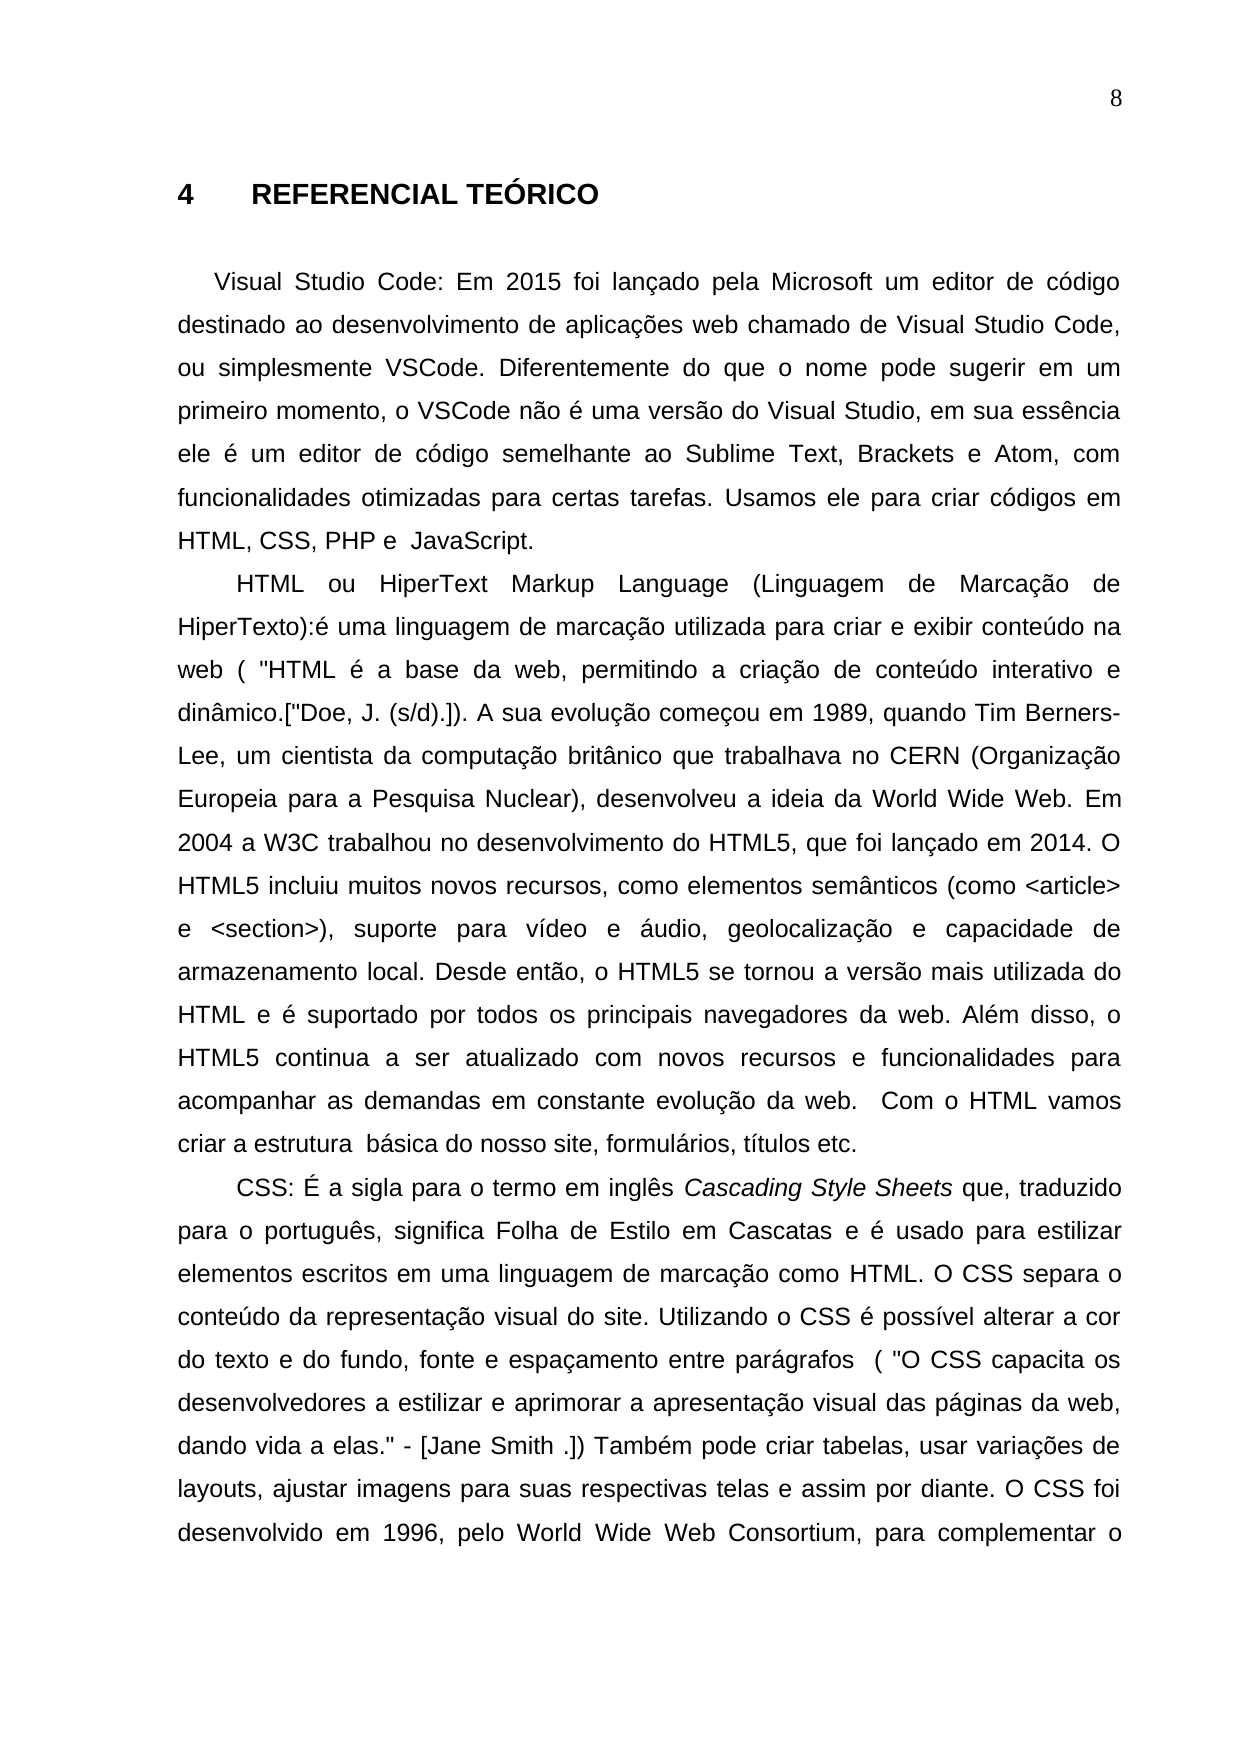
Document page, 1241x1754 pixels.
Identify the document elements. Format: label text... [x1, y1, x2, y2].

text Visual Studio Code: Em 2015 foi lançado pela Microsoft um editor de código destinado ao desenvolvimento de aplicações web chamado de Visual Studio Code, ou simplesmente VSCode. Diferentemente do que o nome pode sugerir em um primeiro momento, o VSCode não é uma versão do Visual Studio, em sua essência ele é um editor de código semelhante ao Sublime Text, Brackets e Atom, com funcionalidades otimizadas para certas tarefas. Usamos ele para criar códigos em HTML, CSS, PHP e JavaScript. [177, 267, 1122, 554]
text HTML ou HiperText Markup Language (Linguagem de Marcação de HiperTexto):é uma linguagem de marcação utilizada para criar e exibir conteúdo na web ( "HTML é a base da web, permitindo a criação de conteúdo interativo e dinâmico.["Doe, J. (s/d).]). A sua evolução começou em 1989, quando Tim Berners-Lee, um cientista da computação britânico que trabalhava no CERN (Organização Europeia para a Pesquisa Nuclear), desenvolveu a ideia da World Wide Web. Em 2004 a W3C trabalhou no desenvolvimento do HTML5, que foi lançado em 2014. O HTML5 incluiu muitos novos recursos, como elementos semânticos (como <article> e <section>), suporte para vídeo e áudio, geolocalização e capacidade de armazenamento local. Desde então, o HTML5 se tornou a versão mais utilizada do HTML e é suportado por todos os principais navegadores da web. Além disso, o HTML5 continua a ser atualizado com novos recursos e funcionalidades para acompanhar as demandas em constante evolução da web. Com o HTML vamos criar a estrutura básica do nosso site, formulários, títulos etc. [177, 569, 1122, 1158]
text CSS: É a sigla para o termo em inglês Cascading Style Sheets que, traduzido para o português, significa Folha de Estilo em Cascatas e é usado para estilizar elementos escritos em uma linguagem de marcação como HTML. O CSS separa o conteúdo da representação visual do site. Utilizando o CSS é possível alterar a cor do texto e do fundo, fonte e espaçamento entre parágrafos ( "O CSS capacita os desenvolvedores a estilizar e aprimorar a apresentação visual das páginas da web, dando vida a elas." - [Jane Smith .]) Também pode criar tabelas, usar variações de layouts, ajustar imagens para suas respectivas telas e assim por diante. O CSS foi desenvolvido em 1996, pelo World Wide Web Consortium, para complementar o [177, 1173, 1122, 1546]
subtitle 4 REFERENCIAL TEÓRICO [177, 177, 1122, 211]
